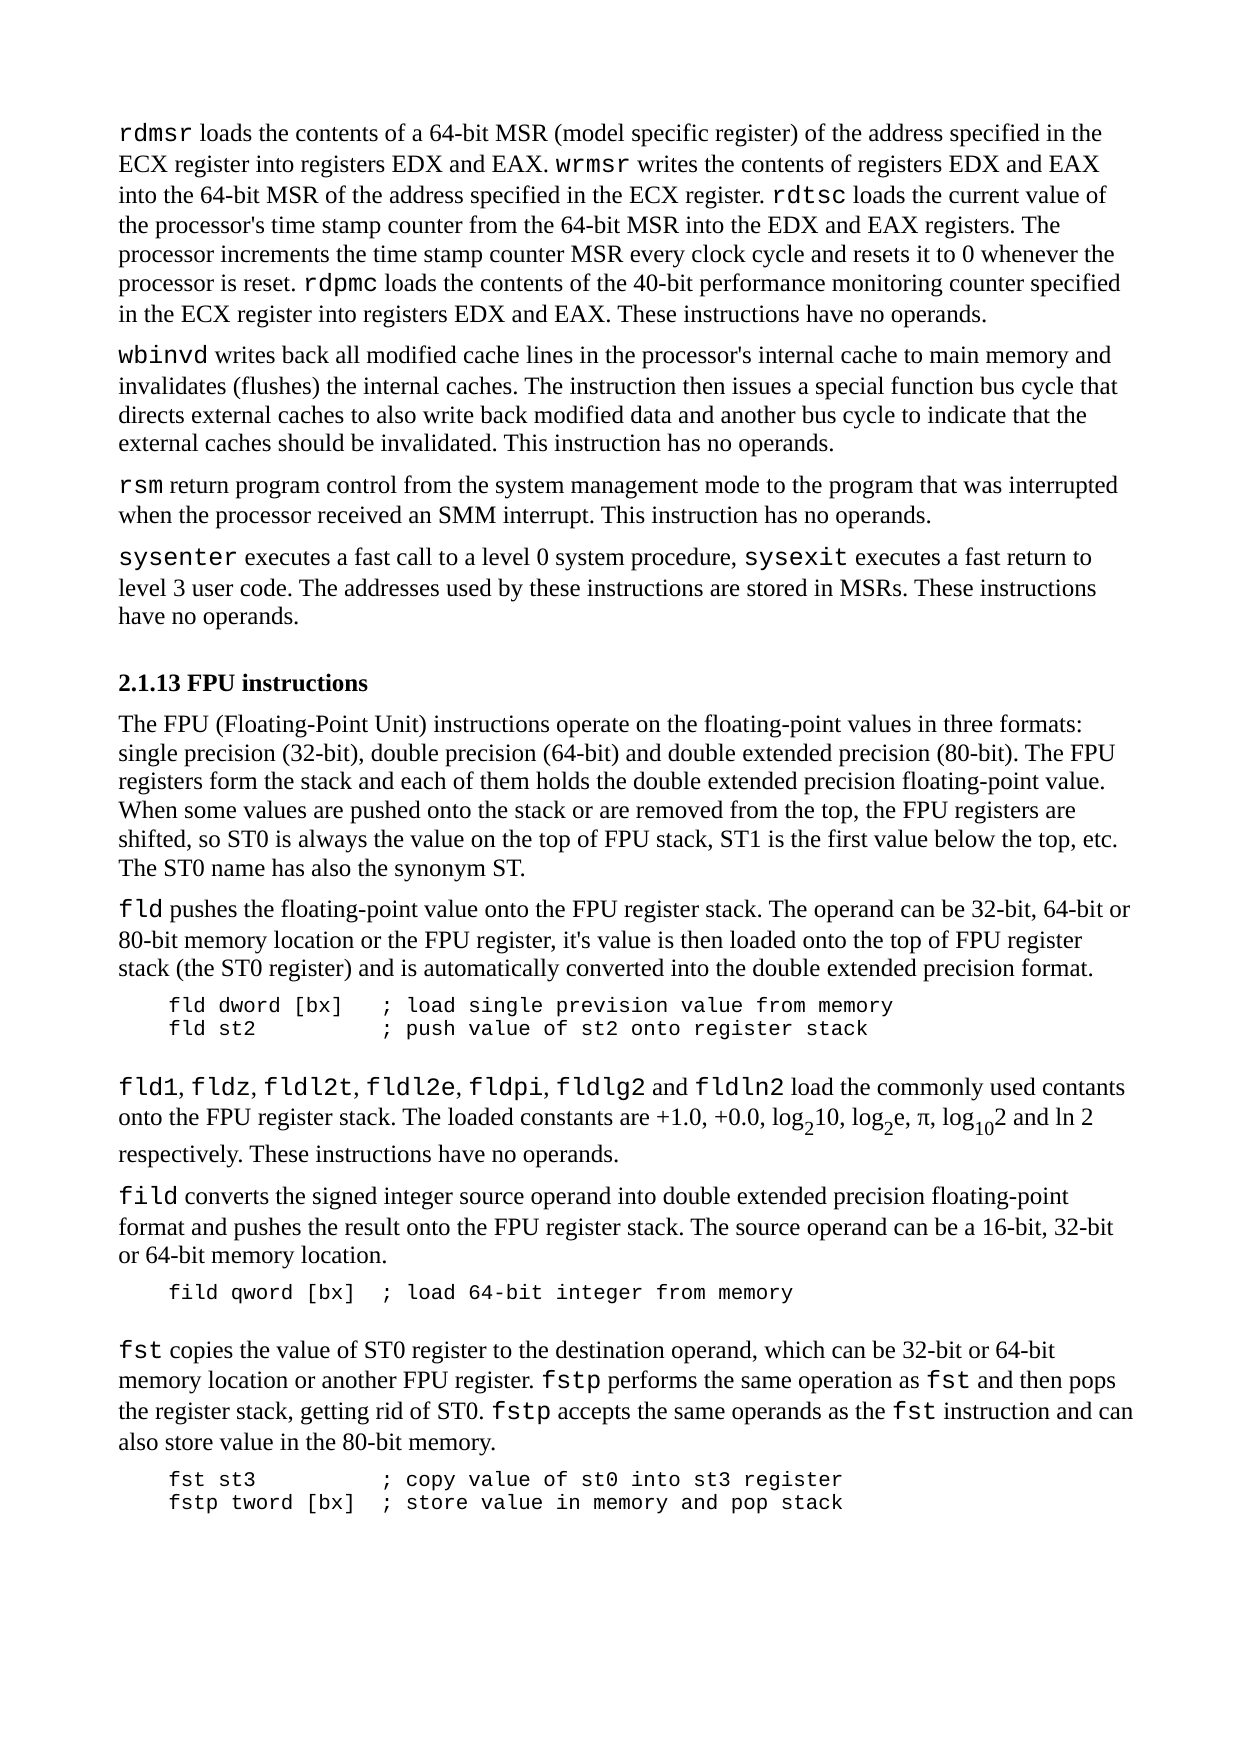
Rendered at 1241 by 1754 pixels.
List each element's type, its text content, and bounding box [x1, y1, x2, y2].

text sysenter executes a fast call to a level 0 system procedure, sysexit executes a fast return to level 3 user code. The addresses used by these instructions are stored in MSRs. These instructions have no operands. [118, 542, 1137, 630]
text The FPU (Floating-Point Unit) instructions operate on the floating-point values in three formats: single precision (32-bit), double precision (64-bit) and double extended precision (80-bit). The FPU registers form the stack and each of them holds the double extended precision floating-point value. When some values are pushed onto the stack or are removed from the top, the FPU registers are shifted, so ST0 is always the value on the top of FPU stack, ST1 is the first value below the top, etc. The ST0 name has also the synonym ST. [118, 709, 1137, 881]
text fst copies the value of ST0 register to the destination operand, which can be 32-bit or 64-bit memory location or another FPU register. fstp performs the same operation as fst and then pops the register stack, getting rid of ST0. fstp accepts the same operands as the fst instruction and can also store value in the 80-bit memory. [118, 1335, 1137, 1456]
text fild converts the signed integer source operand into double extended precision floating-point format and pushes the result onto the FPU register stack. The source operand can be a 16-bit, 32-bit or 64-bit memory location. [118, 1181, 1137, 1269]
text fst st3 ; copy value of st0 into st3 register [118, 1468, 1137, 1492]
text rsm return program control from the system management mode to the program that was interrupted when the processor received an SMM interrupt. This instruction has no operands. [118, 470, 1137, 529]
text rdmsr loads the contents of a 64-bit MSR (model specific register) of the address specified in the ECX register into registers EDX and EAX. wrmsr writes the contents of registers EDX and EAX into the 64-bit MSR of the address specified in the ECX register. rdtsc loads the current value of the processor's time stamp counter from the 64-bit MSR into the EDX and EAX registers. The processor increments the time stamp counter MSR every clock cycle and resets it to 0 whenever the processor is reset. rdpmc loads the contents of the 40-bit performance monitoring counter specified in the ECX register into registers EDX and EAX. These instructions have no operands. [118, 118, 1137, 328]
text wbinvd writes back all modified cache lines in the processor's internal cache to main memory and invalidates (flushes) the internal caches. The instruction then issues a special function bus cycle that directs external caches to also write back modified data and another bus cycle to indicate that the external caches should be invalidated. This instruction has no operands. [118, 340, 1137, 457]
text fld st2 ; push value of st2 onto register stack [118, 1018, 1137, 1042]
text fld dword [bx] ; load single prevision value from memory [118, 995, 1137, 1018]
text fld pushes the floating-point value onto the FPU register stack. The operand can be 32-bit, 64-bit or 80-bit memory location or the FPU register, it's value is then loaded onto the top of FPU register stack (the ST0 register) and is automatically converted into the double extended precision format. [118, 894, 1137, 982]
text fild qword [bx] ; load 64-bit integer from memory [118, 1282, 1137, 1305]
text fstp tword [bx] ; store value in memory and pop stack [118, 1492, 1137, 1516]
subtitle 2.1.13 FPU instructions [118, 668, 1137, 696]
text fld1, fldz, fldl2t, fldl2e, fldpi, fldlg2 and fldln2 load the commonly used contants onto the FPU register stack. The loaded constants are +1.0, +0.0, log210, log2e, π, log102 and ln 2 respectively. These instructions have no operands. [118, 1072, 1137, 1168]
